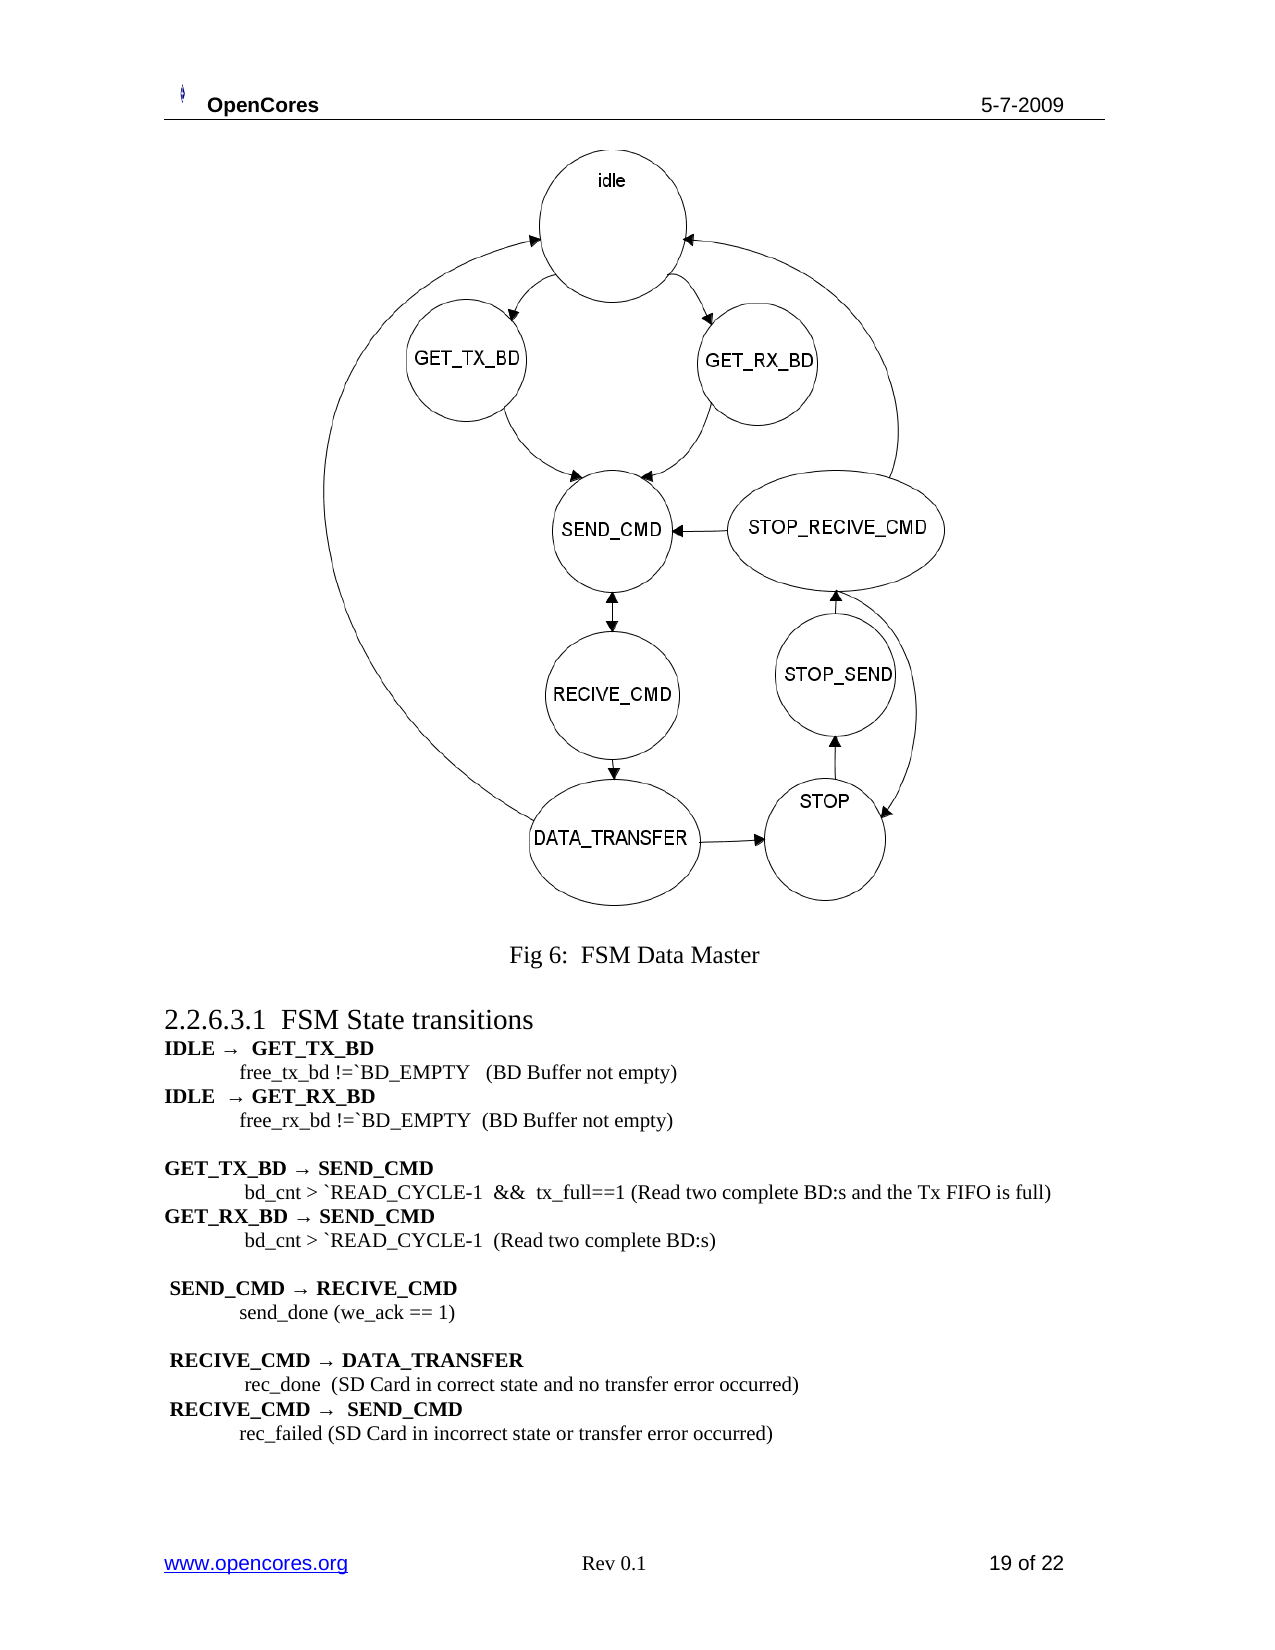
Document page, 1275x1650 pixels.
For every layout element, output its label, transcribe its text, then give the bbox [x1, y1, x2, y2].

text rec_done (SD Card in correct state and no transfer error occurred) [164, 1372, 1105, 1396]
text bd_cnt > `READ_CYCLE-1 && tx_full==1 (Read two complete BD:s and the Tx FIFO is full) [164, 1180, 1105, 1204]
text free_tx_bd !=`BD_EMPTY (BD Buffer not empty) [164, 1059, 1105, 1084]
text GET_RX_BD → SEND_CMD [164, 1204, 1105, 1228]
text RECIVE_CMD → SEND_CMD [164, 1396, 1105, 1421]
text send_done (we_ack == 1) [164, 1300, 1105, 1324]
text SEND_CMD → RECIVE_CMD [164, 1276, 1105, 1300]
text IDLE → GET_RX_BD [164, 1084, 1105, 1108]
text RECIVE_CMD → DATA_TRANSFER [164, 1348, 1105, 1372]
text IDLE → GET_TX_BD [164, 1036, 1105, 1059]
text 2.2.6.3.1 FSM State transitions [164, 1002, 1105, 1036]
text rec_failed (SD Card in incorrect state or transfer error occurred) [164, 1421, 1105, 1444]
text GET_TX_BD → SEND_CMD [164, 1156, 1105, 1180]
text free_rx_bd !=`BD_EMPTY (BD Buffer not empty) [164, 1108, 1105, 1132]
text Fig 6: FSM Data Master [164, 940, 1105, 968]
picture [320, 150, 949, 907]
text bd_cnt > `READ_CYCLE-1 (Read two complete BD:s) [164, 1228, 1105, 1252]
